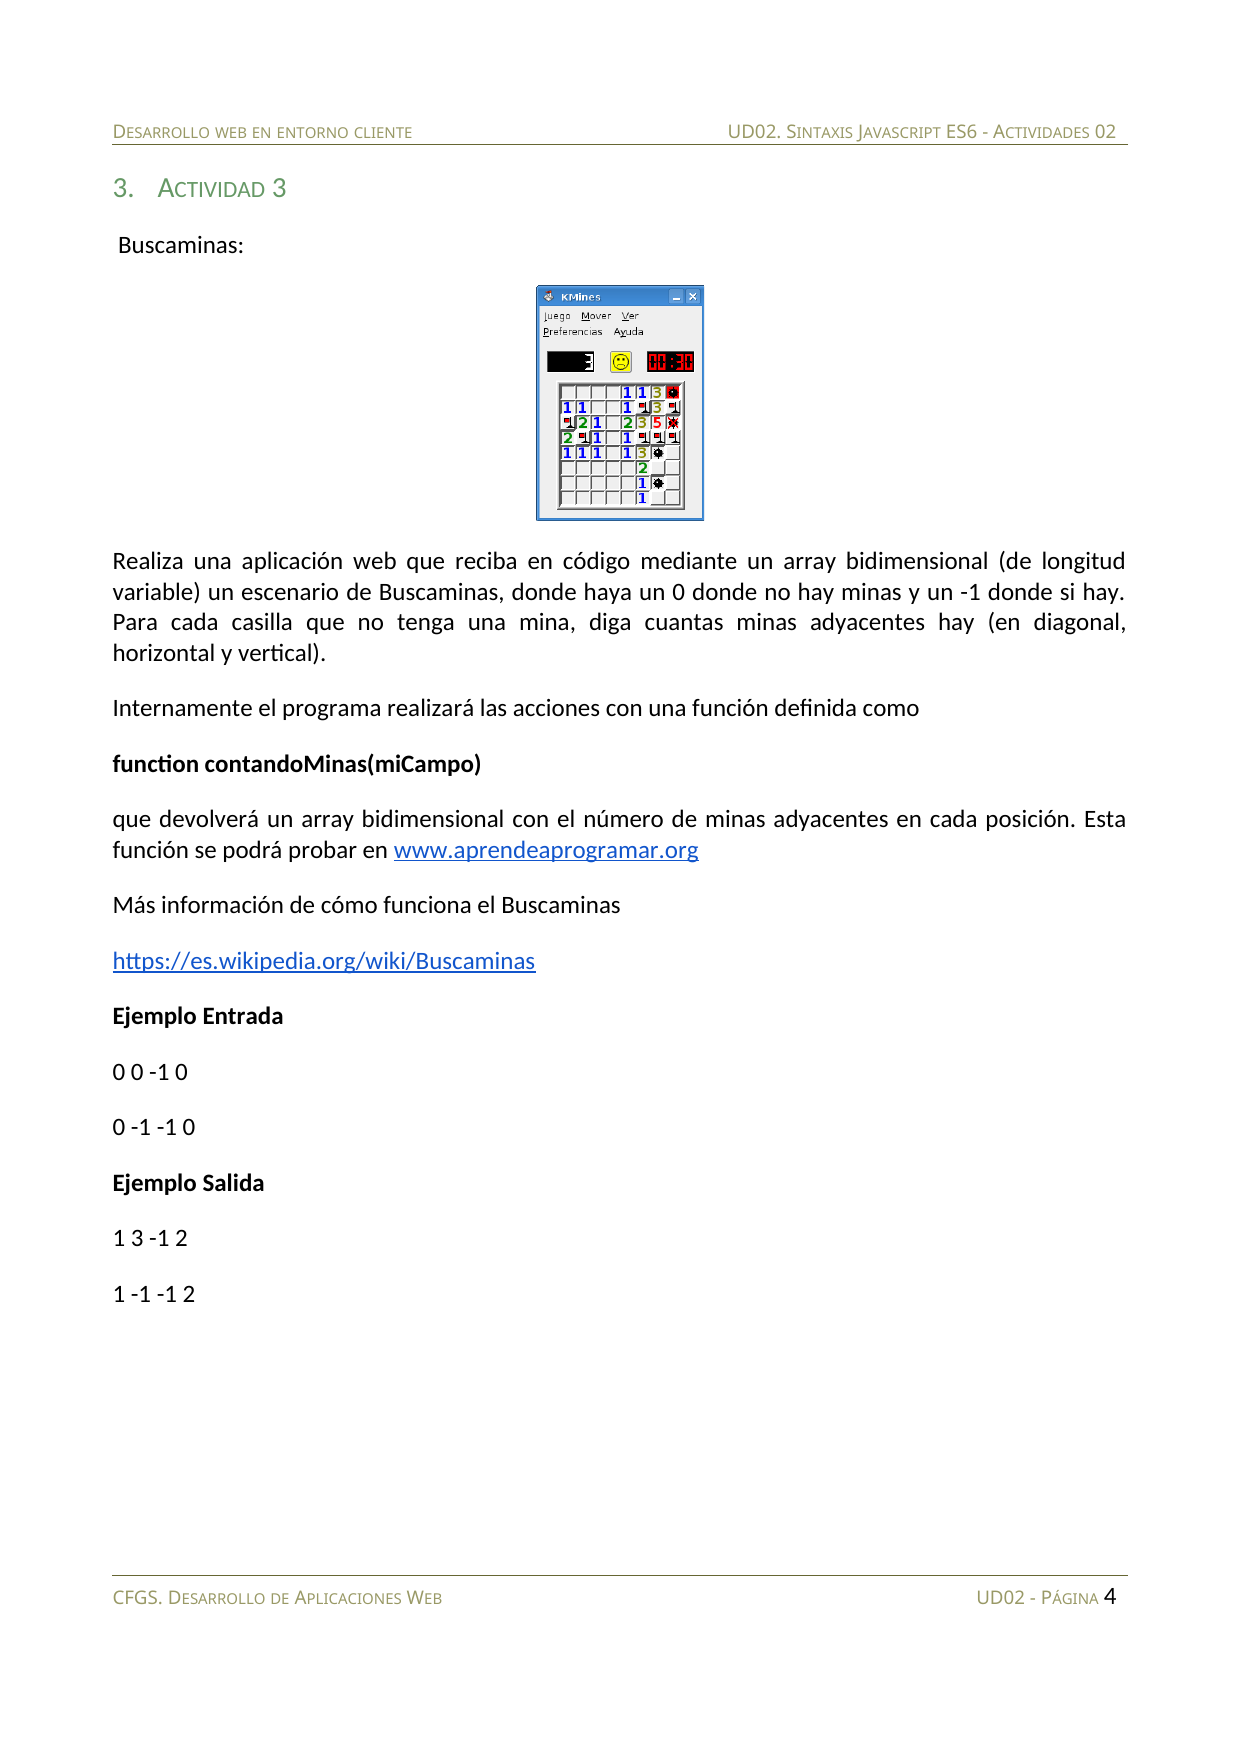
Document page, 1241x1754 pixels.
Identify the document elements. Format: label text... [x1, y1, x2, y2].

text https://es.wikipedia.org/wiki/Buscaminas [112, 945, 1128, 975]
picture [536, 285, 705, 521]
subtitle Actividad 3 [112, 169, 1128, 205]
text Más información de cómo funciona el Buscaminas [112, 889, 1128, 920]
text Internamente el programa realizará las acciones con una función definida como [112, 692, 1128, 723]
text 0 -1 -1 0 [112, 1111, 1128, 1142]
text Buscaminas: [112, 230, 1128, 260]
text function contandoMinas(miCampo) [112, 748, 1128, 778]
text 0 0 -1 0 [112, 1056, 1128, 1086]
text Ejemplo Entrada [112, 1000, 1128, 1031]
text que devolverá un array bidimensional con el número de minas adyacentes en cada posición. Esta función se podrá probar en www.aprendeaprogramar.org [112, 803, 1128, 864]
text Ejemplo Salida [112, 1167, 1128, 1197]
text Realiza una aplicación web que reciba en código mediante un array bidimensional (de longitud variable) un escenario de Buscaminas, donde haya un 0 donde no hay minas y un -1 donde si hay. Para cada casilla que no tenga una mina, diga cuantas minas adyacentes hay (en diagonal, horizontal y vertical). [112, 545, 1128, 667]
text 1 -1 -1 2 [112, 1278, 1128, 1308]
text 1 3 -1 2 [112, 1222, 1128, 1253]
